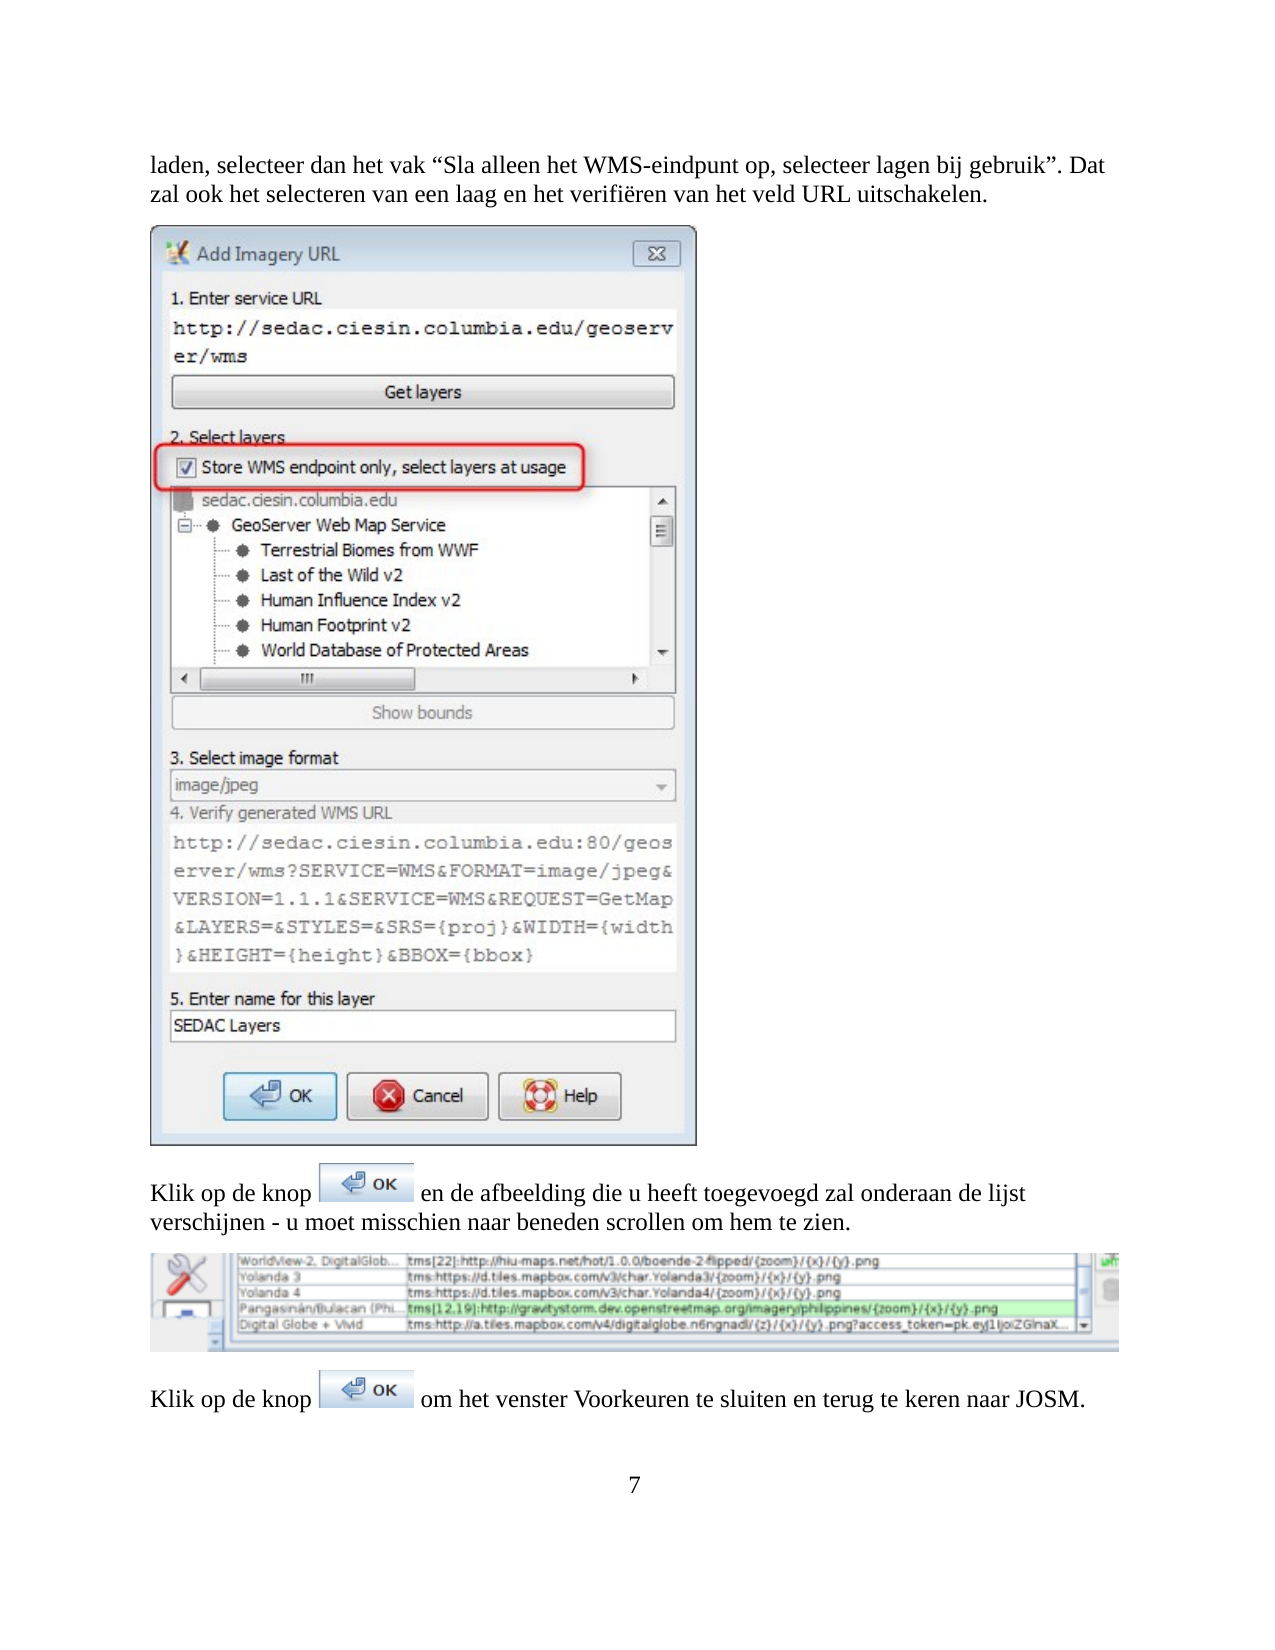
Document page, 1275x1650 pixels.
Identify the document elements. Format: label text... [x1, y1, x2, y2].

picture [150, 225, 697, 1146]
text Klik op de knop en de afbeelding die u heeft toegevoegd zal onderaan de lijst verschijnen - u moet misschien naar beneden scrollen om hem te zien. [150, 1164, 1125, 1235]
text Klik op de knop om het venster Voorkeuren te sluiten en terug te keren naar JOSM. [150, 1370, 1125, 1413]
picture [150, 1253, 1119, 1352]
picture [318, 1370, 414, 1408]
picture [318, 1163, 414, 1202]
text laden, selecteer dan het vak “Sla alleen het WMS-eindpunt op, selecteer lagen bij gebruik”. Dat zal ook het selecteren van een laag en het verifiëren van het veld URL uitschakelen. [150, 150, 1125, 207]
